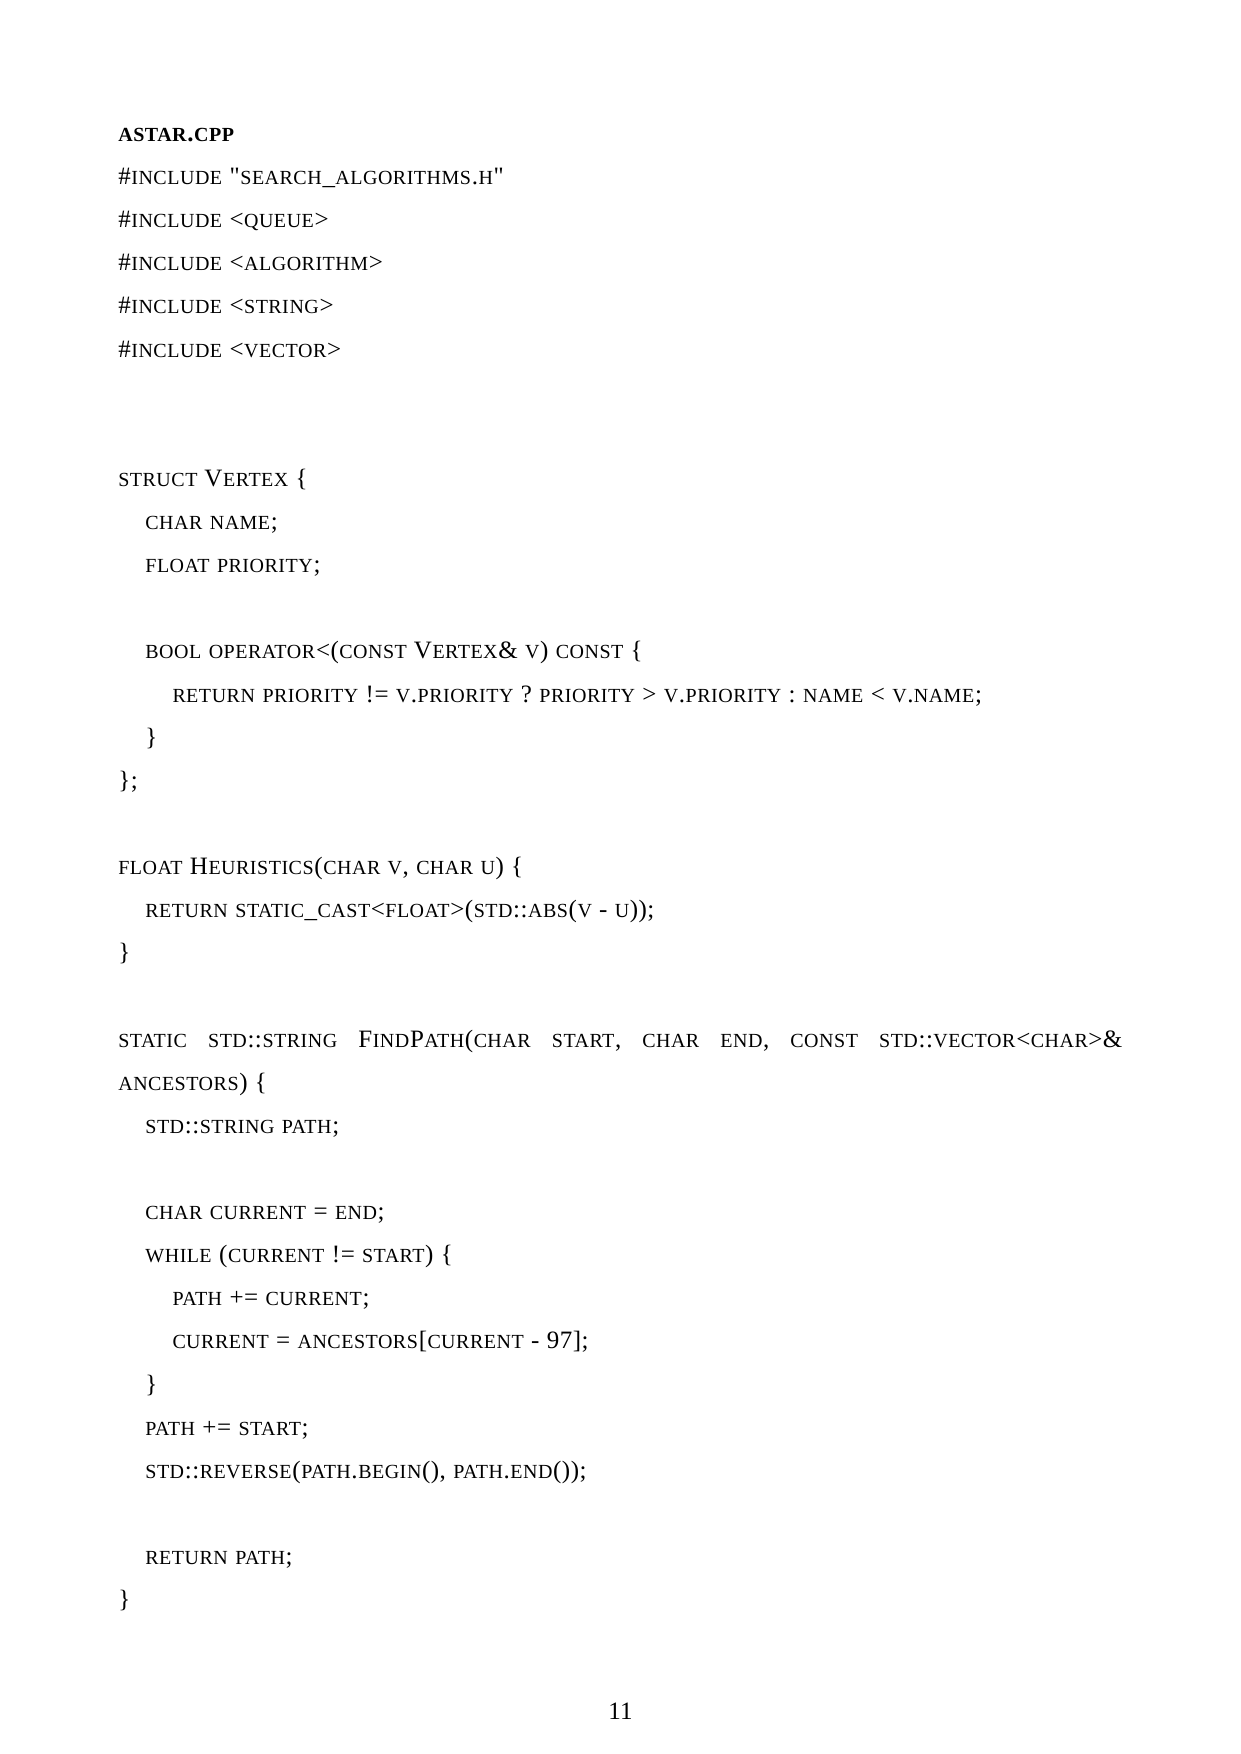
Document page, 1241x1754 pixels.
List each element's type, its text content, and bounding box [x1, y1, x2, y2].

text static std::string FindPath(char start, char end, const std::vector<char>& ancestors) { [118, 1024, 1122, 1096]
text return path; [118, 1541, 1122, 1570]
text } [118, 937, 1122, 966]
text path += current; [118, 1282, 1122, 1311]
text while (current != start) { [118, 1239, 1122, 1268]
text #include <queue> [118, 204, 1122, 233]
text current = ancestors[current - 97]; [118, 1326, 1122, 1354]
text astar.cpp [118, 118, 1122, 147]
text } [118, 1584, 1122, 1613]
text }; [118, 765, 1122, 794]
text float priority; [118, 549, 1122, 578]
text std::string path; [118, 1110, 1122, 1139]
text struct Vertex { [118, 463, 1122, 492]
text #include <string> [118, 291, 1122, 319]
text char name; [118, 506, 1122, 535]
text #include <vector> [118, 334, 1122, 362]
text return priority != v.priority ? priority > v.priority : name < v.name; [118, 679, 1122, 707]
text return static_cast<float>(std::abs(v - u)); [118, 894, 1122, 923]
text bool operator<(const Vertex& v) const { [118, 636, 1122, 664]
text float Heuristics(char v, char u) { [118, 851, 1122, 880]
text #include <algorithm> [118, 247, 1122, 276]
text char current = end; [118, 1196, 1122, 1225]
text std::reverse(path.begin(), path.end()); [118, 1455, 1122, 1484]
text } [118, 1369, 1122, 1397]
text path += start; [118, 1412, 1122, 1441]
text } [118, 722, 1122, 751]
text #include "search_algorithms.h" [118, 161, 1122, 190]
